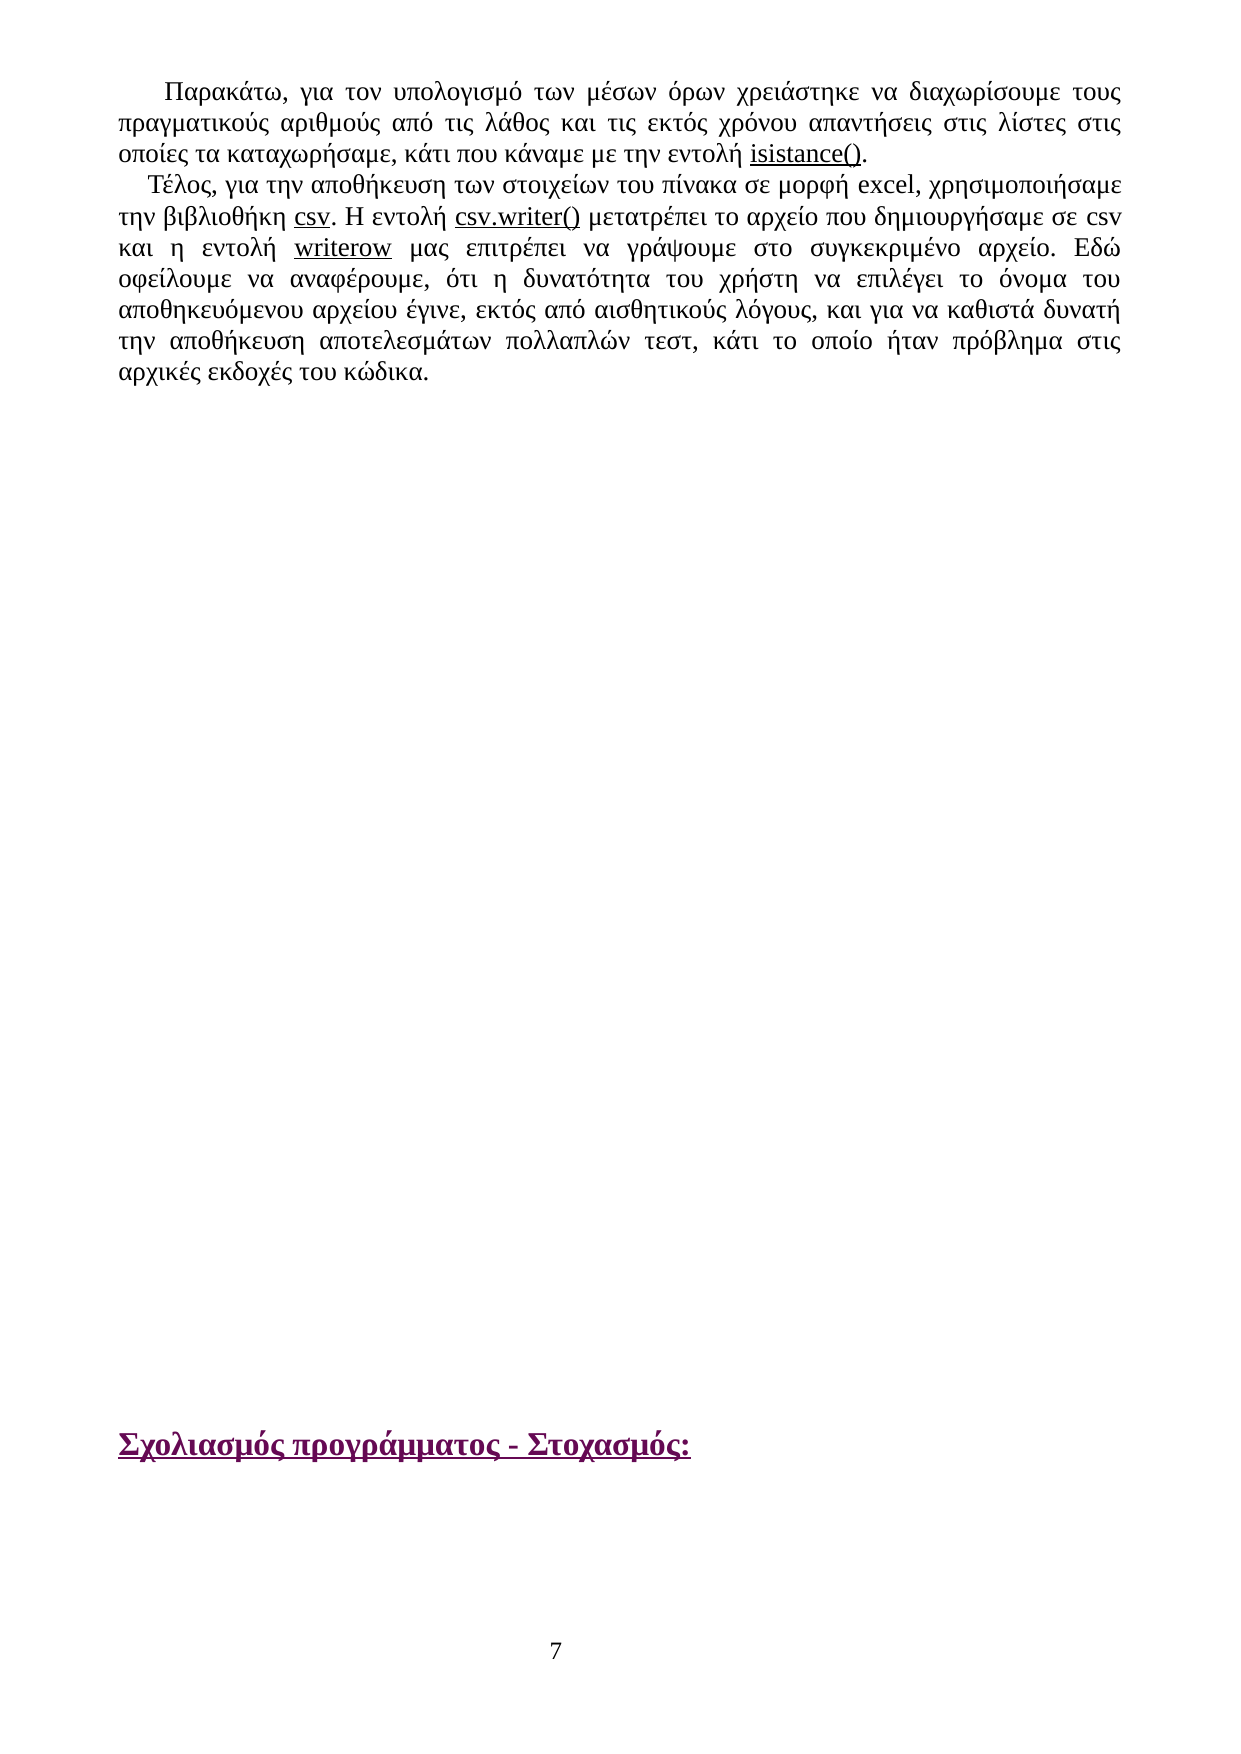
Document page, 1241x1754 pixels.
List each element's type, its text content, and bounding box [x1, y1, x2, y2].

text Σχολιασμός προγράμματος - Στοχασμός: [118, 1424, 1122, 1462]
text Τέλος, για την αποθήκευση των στοιχείων του πίνακα σε μορφή excel, χρησιμοποιήσαμε την βιβλιοθήκη csv. Η εντολή csv.writer() μετατρέπει το αρχείο που δημιουργήσαμε σε csv και η εντολή writerow μας επιτρέπει να γράψουμε στο συγκεκριμένο αρχείο. Εδώ οφείλουμε να αναφέρουμε, ότι η δυνατότητα του χρήστη να επιλέγει το όνομα του αποθηκευόμενου αρχείου έγινε, εκτός από αισθητικούς λόγους, και για να καθιστά δυνατή την αποθήκευση αποτελεσμάτων πολλαπλών τεστ, κάτι το οποίο ήταν πρόβλημα στις αρχικές εκδοχές του κώδικα. [118, 168, 1122, 386]
text Παρακάτω, για τον υπολογισμό των μέσων όρων χρειάστηκε να διαχωρίσουμε τους πραγματικούς αριθμούς από τις λάθος και τις εκτός χρόνου απαντήσεις στις λίστες στις οποίες τα καταχωρήσαμε, κάτι που κάναμε με την εντολή isistance(). [118, 75, 1122, 168]
